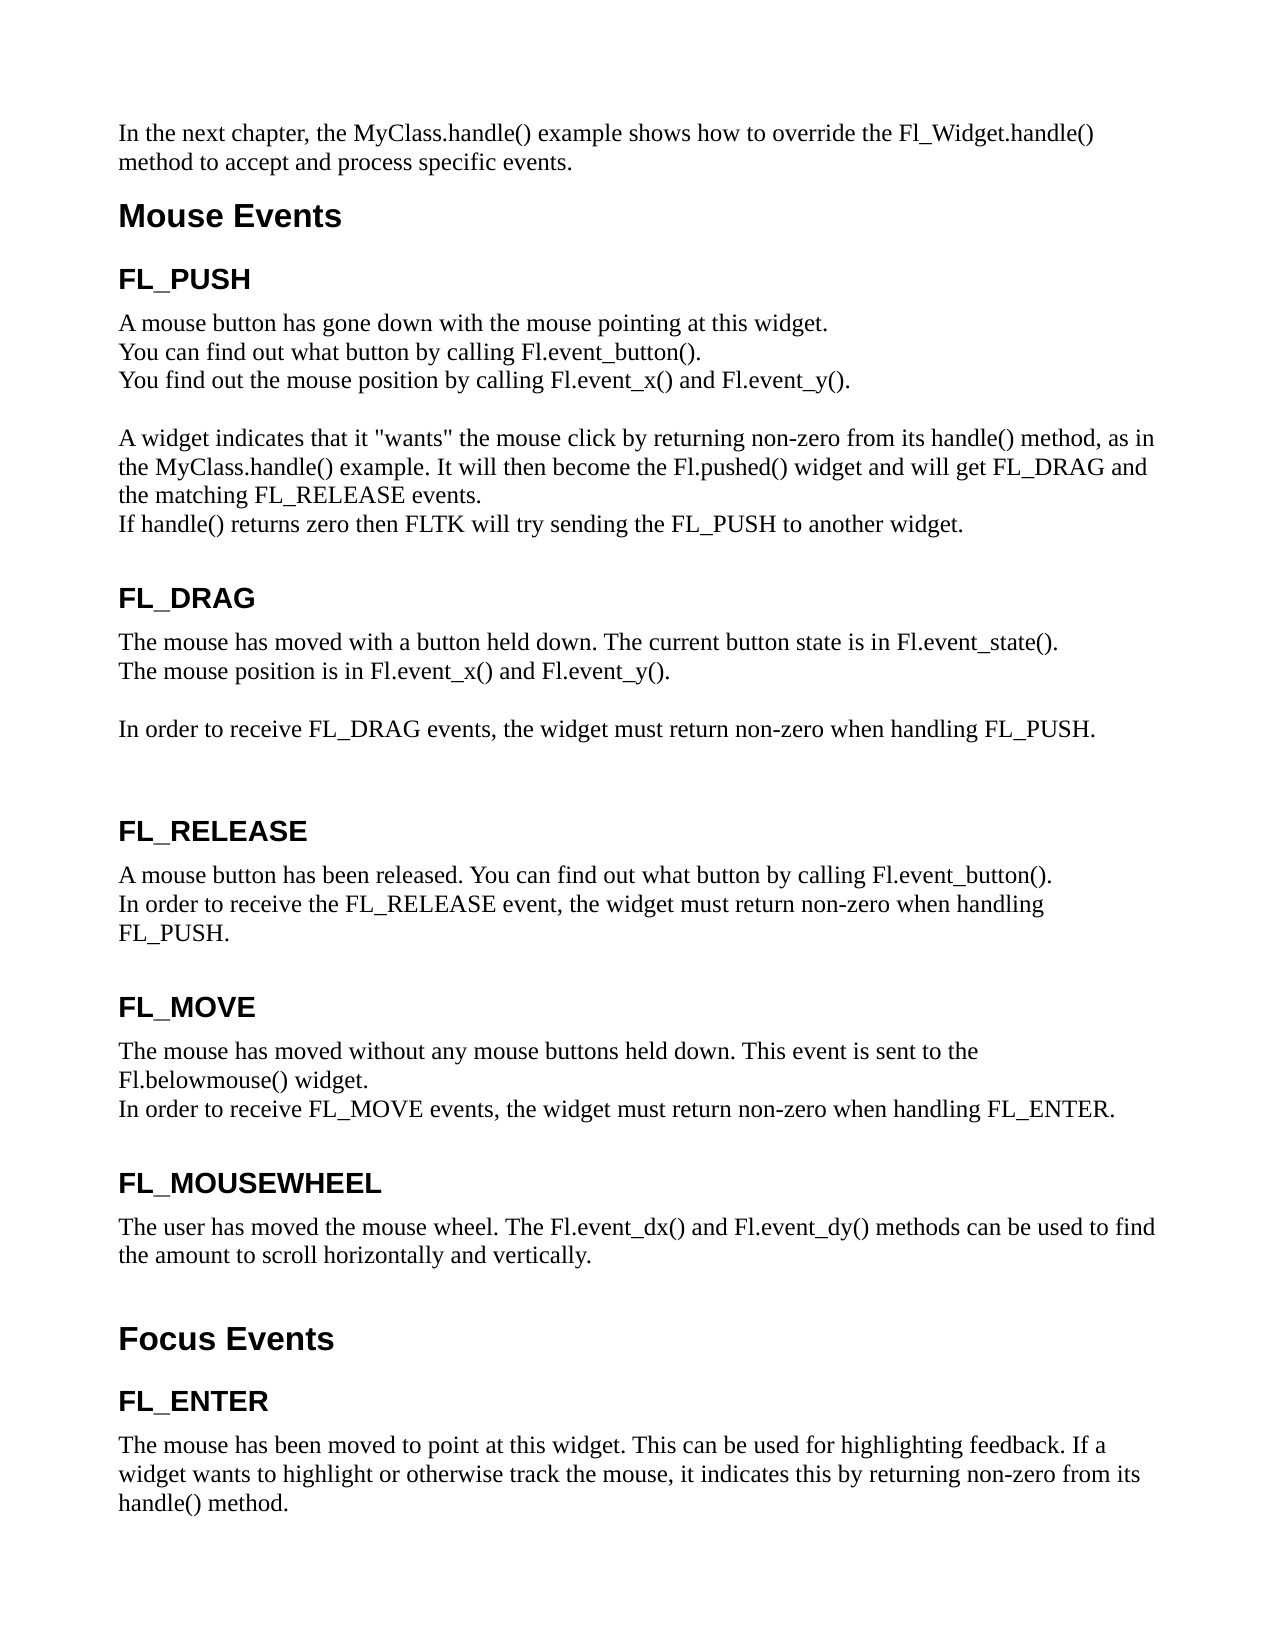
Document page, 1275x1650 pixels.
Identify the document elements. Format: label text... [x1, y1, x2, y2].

text A mouse button has been released. You can find out what button by calling Fl.event_button(). [118, 861, 1157, 889]
subtitle Mouse Events [118, 196, 1157, 235]
text In the next chapter, the MyClass.handle() example shows how to override the Fl_Widget.handle() method to accept and process specific events. [118, 118, 1157, 176]
text In order to receive the FL_RELEASE event, the widget must return non-zero when handling FL_PUSH. [118, 889, 1157, 947]
text You can find out what button by calling Fl.event_button(). [118, 337, 1157, 366]
text The mouse has moved without any mouse buttons held down. This event is sent to the Fl.belowmouse() widget. [118, 1036, 1157, 1094]
text You find out the mouse position by calling Fl.event_x() and Fl.event_y(). [118, 366, 1157, 394]
text In order to receive FL_DRAG events, the widget must return non-zero when handling FL_PUSH. [118, 714, 1157, 742]
text A mouse button has gone down with the mouse pointing at this widget. [118, 308, 1157, 337]
text The mouse position is in Fl.event_x() and Fl.event_y(). [118, 656, 1157, 685]
subtitle Focus Events [118, 1319, 1157, 1357]
subtitle FL_RELEASE [118, 814, 1157, 848]
subtitle FL_ENTER [118, 1384, 1157, 1418]
subtitle FL_PUSH [118, 262, 1157, 296]
text The user has moved the mouse wheel. The Fl.event_dx() and Fl.event_dy() methods can be used to find the amount to scroll horizontally and vertically. [118, 1212, 1157, 1269]
text A widget indicates that it "wants" the mouse click by returning non-zero from its handle() method, as in the MyClass.handle() example. It will then become the Fl.pushed() widget and will get FL_DRAG and the matching FL_RELEASE events. [118, 423, 1157, 509]
subtitle FL_MOVE [118, 990, 1157, 1024]
text If handle() returns zero then FLTK will try sending the FL_PUSH to another widget. [118, 509, 1157, 538]
text In order to receive FL_MOVE events, the widget must return non-zero when handling FL_ENTER. [118, 1094, 1157, 1122]
text The mouse has been moved to point at this widget. This can be used for highlighting feedback. If a widget wants to highlight or otherwise track the mouse, it indicates this by returning non-zero from its handle() method. [118, 1430, 1157, 1517]
subtitle FL_DRAG [118, 581, 1157, 615]
text The mouse has moved with a button held down. The current button state is in Fl.event_state(). [118, 627, 1157, 656]
subtitle FL_MOUSEWHEEL [118, 1166, 1157, 1199]
